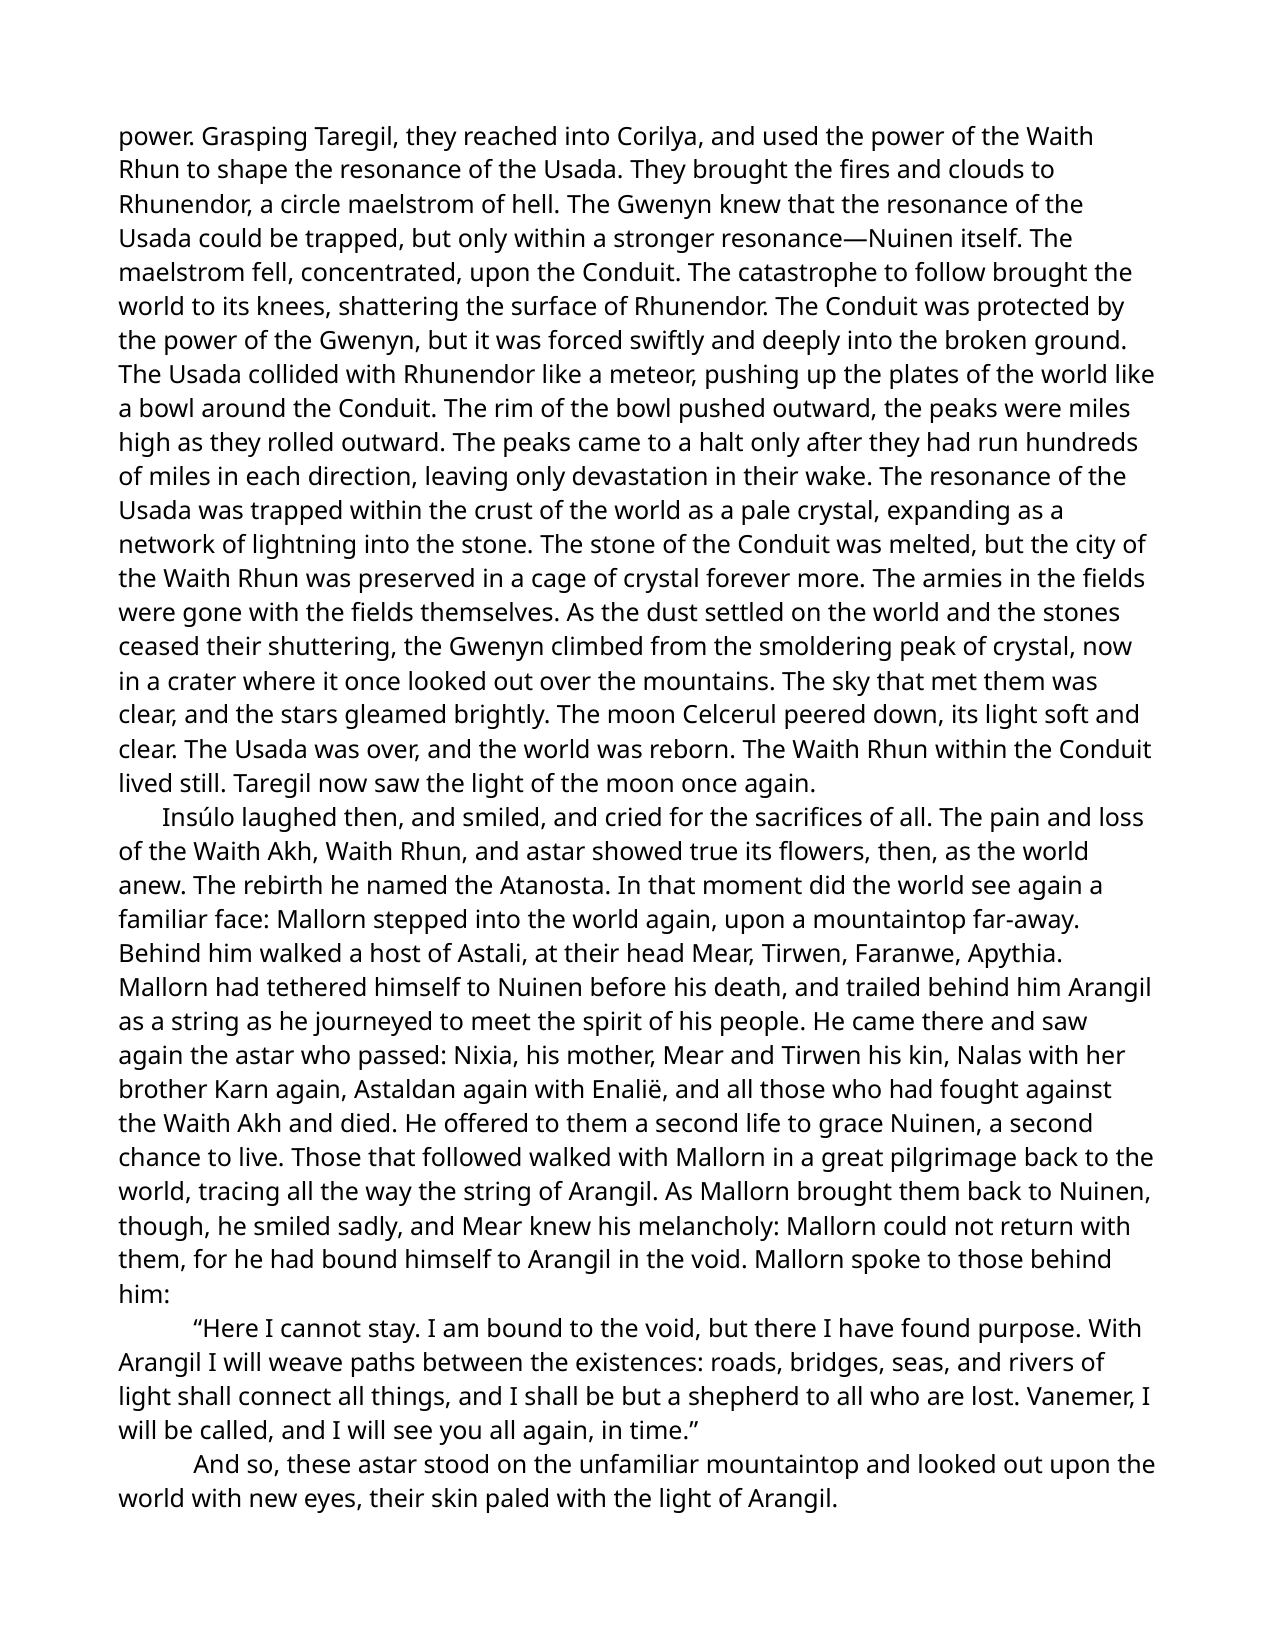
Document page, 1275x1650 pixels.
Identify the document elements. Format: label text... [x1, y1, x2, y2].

text Insúlo laughed then, and smiled, and cried for the sacrifices of all. The pain and loss of the Waith Akh, Waith Rhun, and astar showed true its flowers, then, as the world anew. The rebirth he named the Atanosta. In that moment did the world see again a familiar face: Mallorn stepped into the world again, upon a mountaintop far-away. Behind him walked a host of Astali, at their head Mear, Tirwen, Faranwe, Apythia. Mallorn had tethered himself to Nuinen before his death, and trailed behind him Arangil as a string as he journeyed to meet the spirit of his people. He came there and saw again the astar who passed: Nixia, his mother, Mear and Tirwen his kin, Nalas with her brother Karn again, Astaldan again with Enalië, and all those who had fought against the Waith Akh and died. He offered to them a second life to grace Nuinen, a second chance to live. Those that followed walked with Mallorn in a great pilgrimage back to the world, tracing all the way the string of Arangil. As Mallorn brought them back to Nuinen, though, he smiled sadly, and Mear knew his melancholy: Mallorn could not return with them, for he had bound himself to Arangil in the void. Mallorn spoke to those behind him: [118, 799, 1157, 1310]
text “Here I cannot stay. I am bound to the void, but there I have found purpose. With Arangil I will weave paths between the existences: roads, bridges, seas, and rivers of light shall connect all things, and I shall be but a shepherd to all who are lost. Vanemer, I will be called, and I will see you all again, in time.” [118, 1310, 1157, 1447]
text power. Grasping Taregil, they reached into Corilya, and used the power of the Waith Rhun to shape the resonance of the Usada. They brought the fires and clouds to Rhunendor, a circle maelstrom of hell. The Gwenyn knew that the resonance of the Usada could be trapped, but only within a stronger resonance—Nuinen itself. The maelstrom fell, concentrated, upon the Conduit. The catastrophe to follow brought the world to its knees, shattering the surface of Rhunendor. The Conduit was protected by the power of the Gwenyn, but it was forced swiftly and deeply into the broken ground. The Usada collided with Rhunendor like a meteor, pushing up the plates of the world like a bowl around the Conduit. The rim of the bowl pushed outward, the peaks were miles high as they rolled outward. The peaks came to a halt only after they had run hundreds of miles in each direction, leaving only devastation in their wake. The resonance of the Usada was trapped within the crust of the world as a pale crystal, expanding as a network of lightning into the stone. The stone of the Conduit was melted, but the city of the Waith Rhun was preserved in a cage of crystal forever more. The armies in the fields were gone with the fields themselves. As the dust settled on the world and the stones ceased their shuttering, the Gwenyn climbed from the smoldering peak of crystal, now in a crater where it once looked out over the mountains. The sky that met them was clear, and the stars gleamed brightly. The moon Celcerul peered down, its light soft and clear. The Usada was over, and the world was reborn. The Waith Rhun within the Conduit lived still. Taregil now saw the light of the moon once again. [118, 118, 1157, 799]
text And so, these astar stood on the unfamiliar mountaintop and looked out upon the world with new eyes, their skin paled with the light of Arangil. [118, 1447, 1157, 1515]
